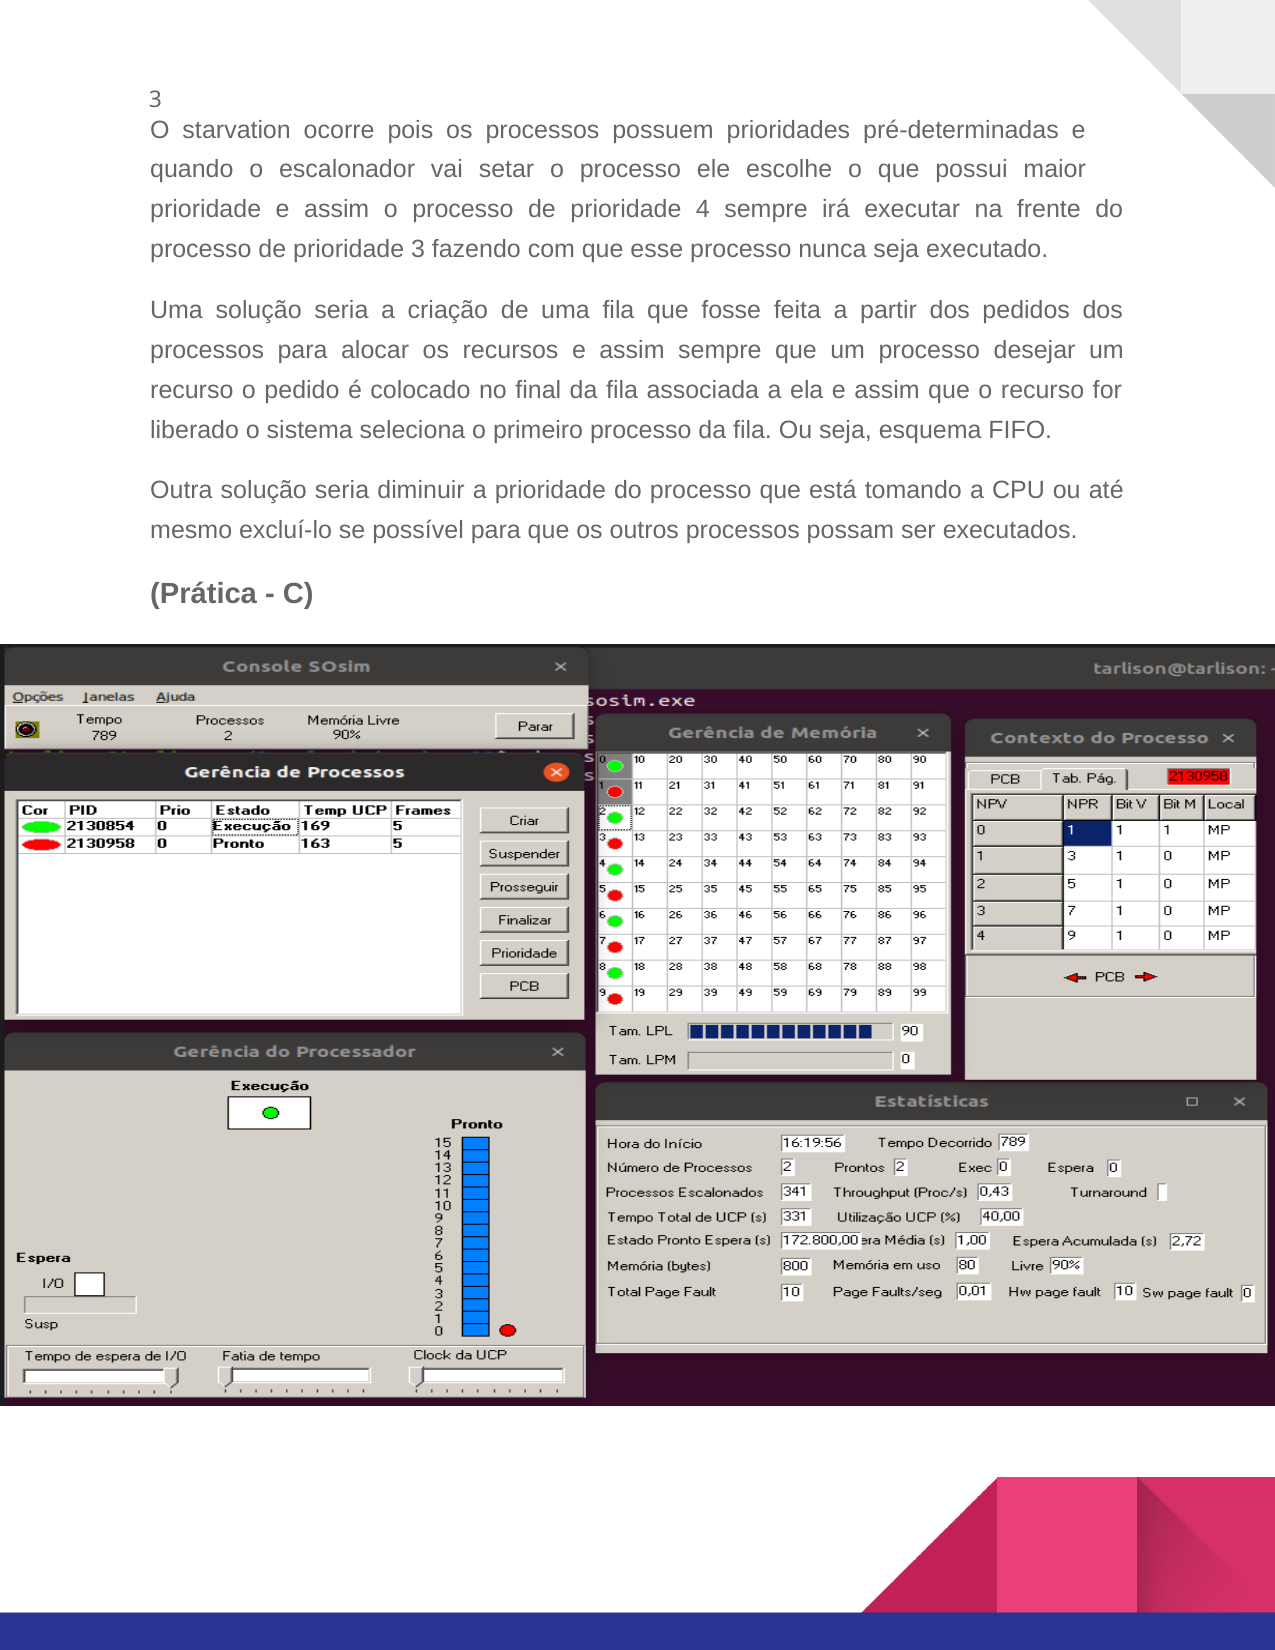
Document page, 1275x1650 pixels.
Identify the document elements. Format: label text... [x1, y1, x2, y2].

text O starvation ocorre pois os processos possuem prioridades pré-determinadas e quando o escalonador vai setar o processo ele escolhe o que possui maior prioridade e assim o processo de prioridade 4 sempre irá executar na frente do processo de prioridade 3 fazendo com que esse processo nunca seja executado. [150, 114, 1125, 263]
text Uma solução seria a criação de uma fila que fosse feita a partir dos pedidos dos processos para alocar os recursos e assim sempre que um processo desejar um recurso o pedido é colocado no final da fila associada a ela e assim que o recurso for liberado o sistema seleciona o primeiro processo da fila. Ou seja, esquema FIFO. [150, 295, 1125, 443]
text (Prática - C) [150, 576, 1125, 609]
picture [1087, 0, 1275, 188]
picture [0, 1476, 1275, 1650]
text Outra solução seria diminuir a prioridade do processo que está tomando a CPU ou até mesmo excluí-lo se possível para que os outros processos possam ser executados. [150, 475, 1125, 544]
picture [0, 644, 1275, 1406]
